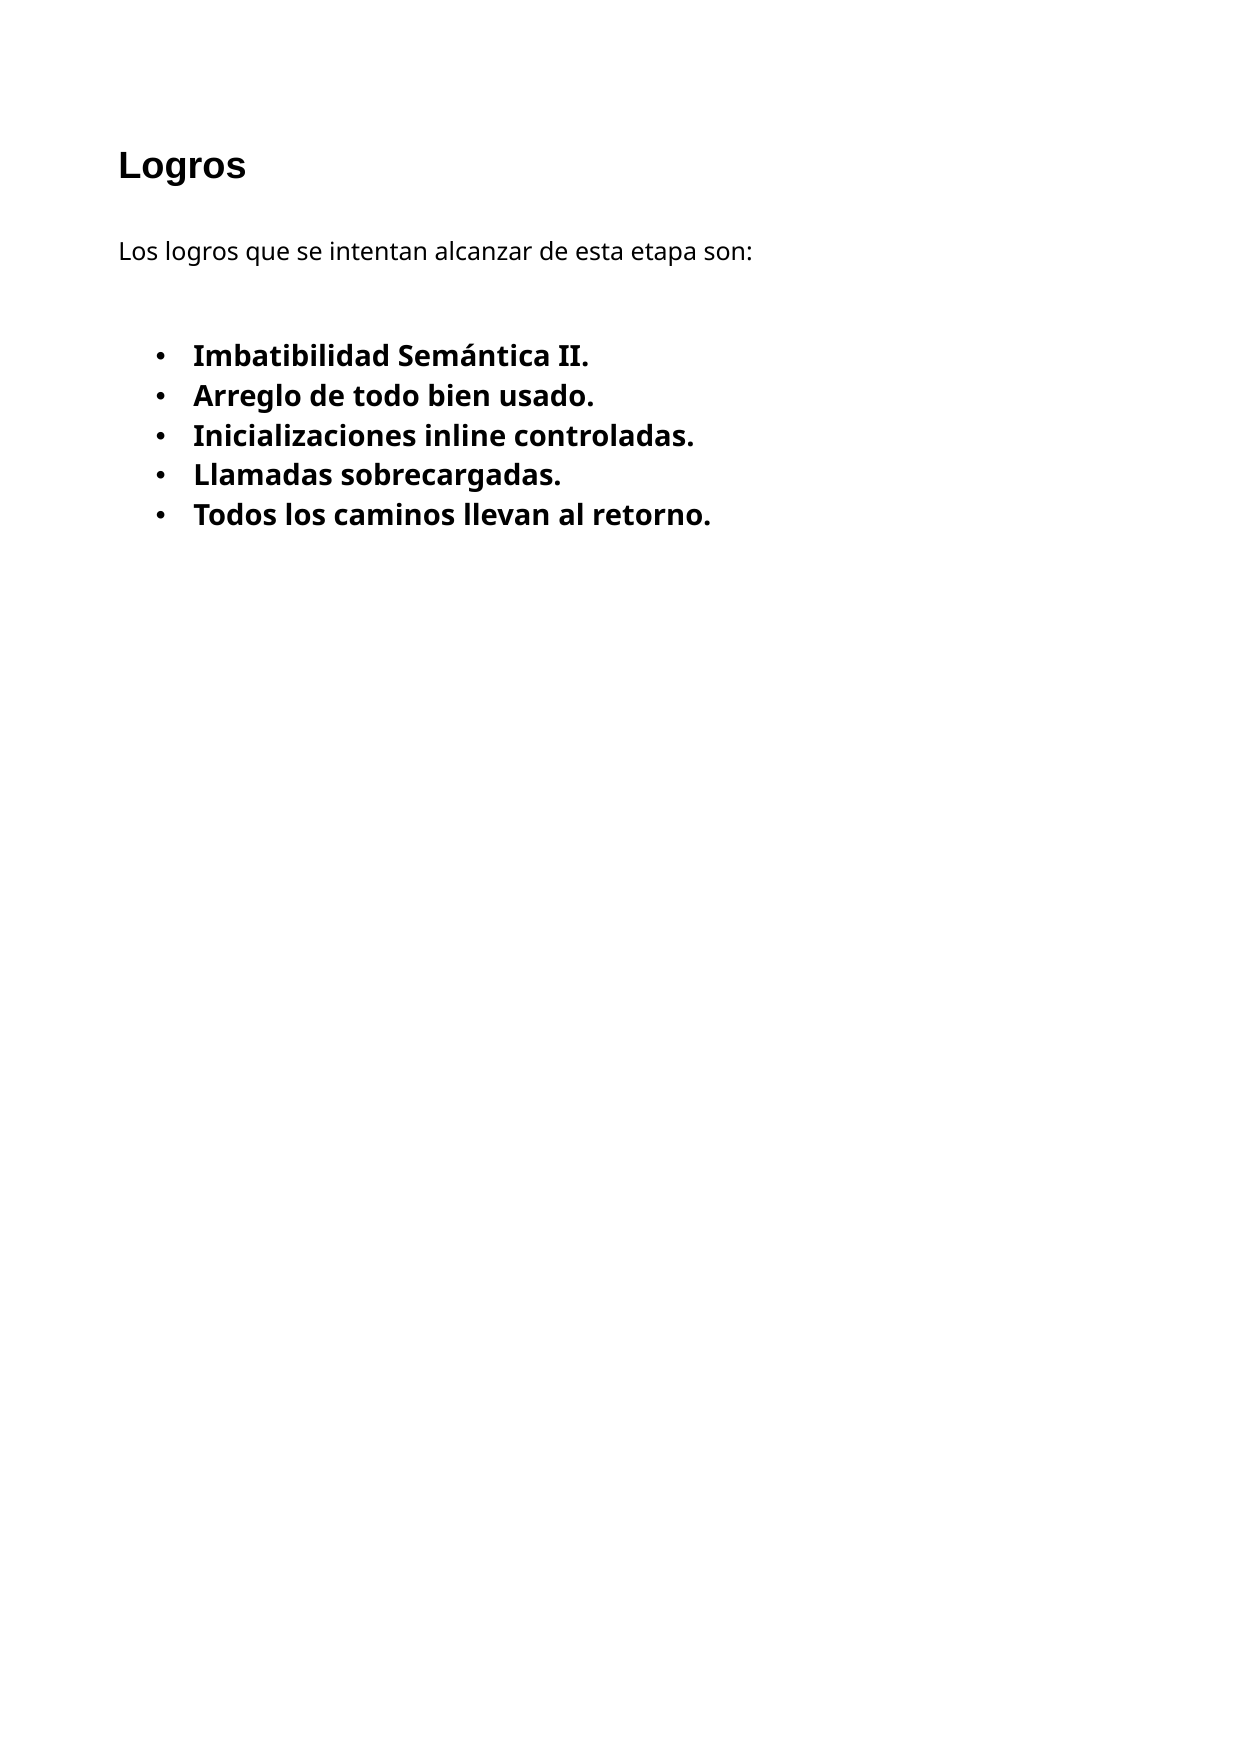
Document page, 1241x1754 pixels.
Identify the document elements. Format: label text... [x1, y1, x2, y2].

list Todos los caminos llevan al retorno. [156, 494, 1122, 534]
list Llamadas sobrecargadas. [156, 454, 1122, 494]
list Arreglo de todo bien usado. [156, 375, 1122, 415]
list Inicializaciones inline controladas. [156, 415, 1122, 454]
subtitle Logros [118, 143, 1122, 187]
text Los logros que se intentan alcanzar de esta etapa son: [118, 233, 1122, 267]
list Imbatibilidad Semántica II. [156, 336, 1122, 375]
